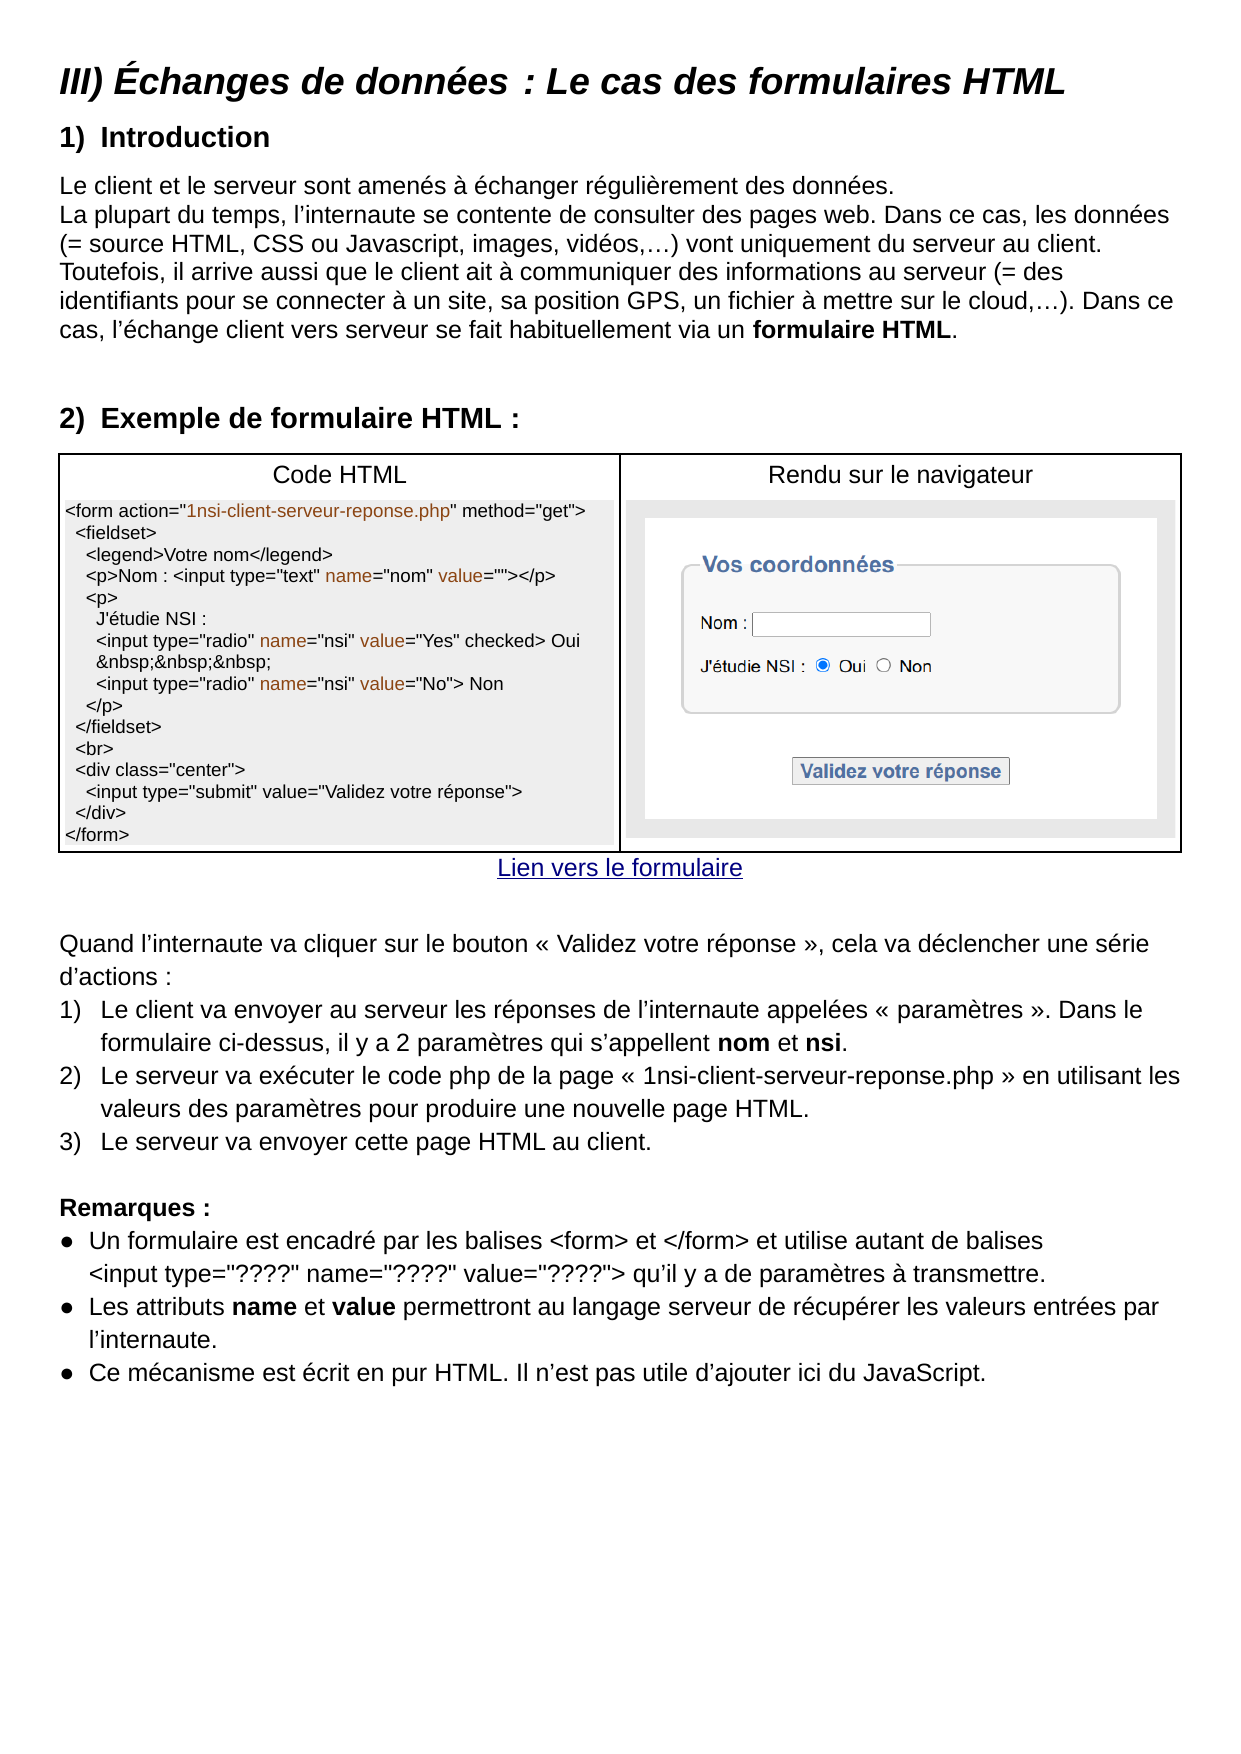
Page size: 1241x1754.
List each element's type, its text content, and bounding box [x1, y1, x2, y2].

text Lien vers le formulaire [59, 853, 1181, 881]
list Un formulaire est encadré par les balises <form> et </form> et utilise autant de balises <input type="????" name="????" value="????"> qu’il y a de paramètres à transmettre. [59, 1226, 1181, 1288]
text Le client et le serveur sont amenés à échanger régulièrement des données. La plupart du temps, l’internaute se contente de consulter des pages web. Dans ce cas, les données (= source HTML, CSS ou Javascript, images, vidéos,…) vont uniquement du serveur au client. Toutefois, il arrive aussi que le client ait à communiquer des informations au serveur (= des identifiants pour se connecter à un site, sa position GPS, un fichier à mettre sur le cloud,…). Dans ce cas, l’échange client vers serveur se fait habituellement via un formulaire HTML. [59, 171, 1181, 344]
text Remarques : [59, 1193, 1181, 1222]
table_cell <form action="1nsi-client-serveur-reponse.php" method="get"> <fieldset> <legend>Votre nom</legend> <p>Nom : <input type="text" name="nom" value=""></p> <p> J'étudie NSI : <input type="radio" name="nsi" value="Yes" checked> Oui &nbsp;&nbsp;&nbsp; <input type="radio" name="nsi" value="No"> Non </p> </fieldset> <br> <div class="center"> <input type="submit" value="Validez votre réponse"> </div> </form> [60, 495, 619, 851]
list Introduction [59, 120, 1181, 153]
table_header Rendu sur le navigateur [621, 455, 1180, 494]
list Les attributs name et value permettront au langage serveur de récupérer les valeurs entrées par l’internaute. [59, 1292, 1181, 1354]
text Quand l’internaute va cliquer sur le bouton « Validez votre réponse », cela va déclencher une série d’actions : [59, 929, 1181, 991]
list Exemple de formulaire HTML : [59, 402, 1181, 435]
table_header Code HTML [60, 455, 619, 494]
table_cell [621, 495, 1180, 851]
picture [625, 500, 1176, 838]
list Le serveur va exécuter le code php de la page « 1nsi-client-serveur-reponse.php » en utilisant les valeurs des paramètres pour produire une nouvelle page HTML. [59, 1061, 1181, 1123]
list Ce mécanisme est écrit en pur HTML. Il n’est pas utile d’ajouter ici du JavaScript. [59, 1358, 1181, 1387]
list Le serveur va envoyer cette page HTML au client. [59, 1127, 1181, 1156]
list Échanges de données : Le cas des formulaires HTML [59, 59, 1181, 102]
list Le client va envoyer au serveur les réponses de l’internaute appelées « paramètres ». Dans le formulaire ci-dessus, il y a 2 paramètres qui s’appellent nom et nsi. [59, 995, 1181, 1057]
